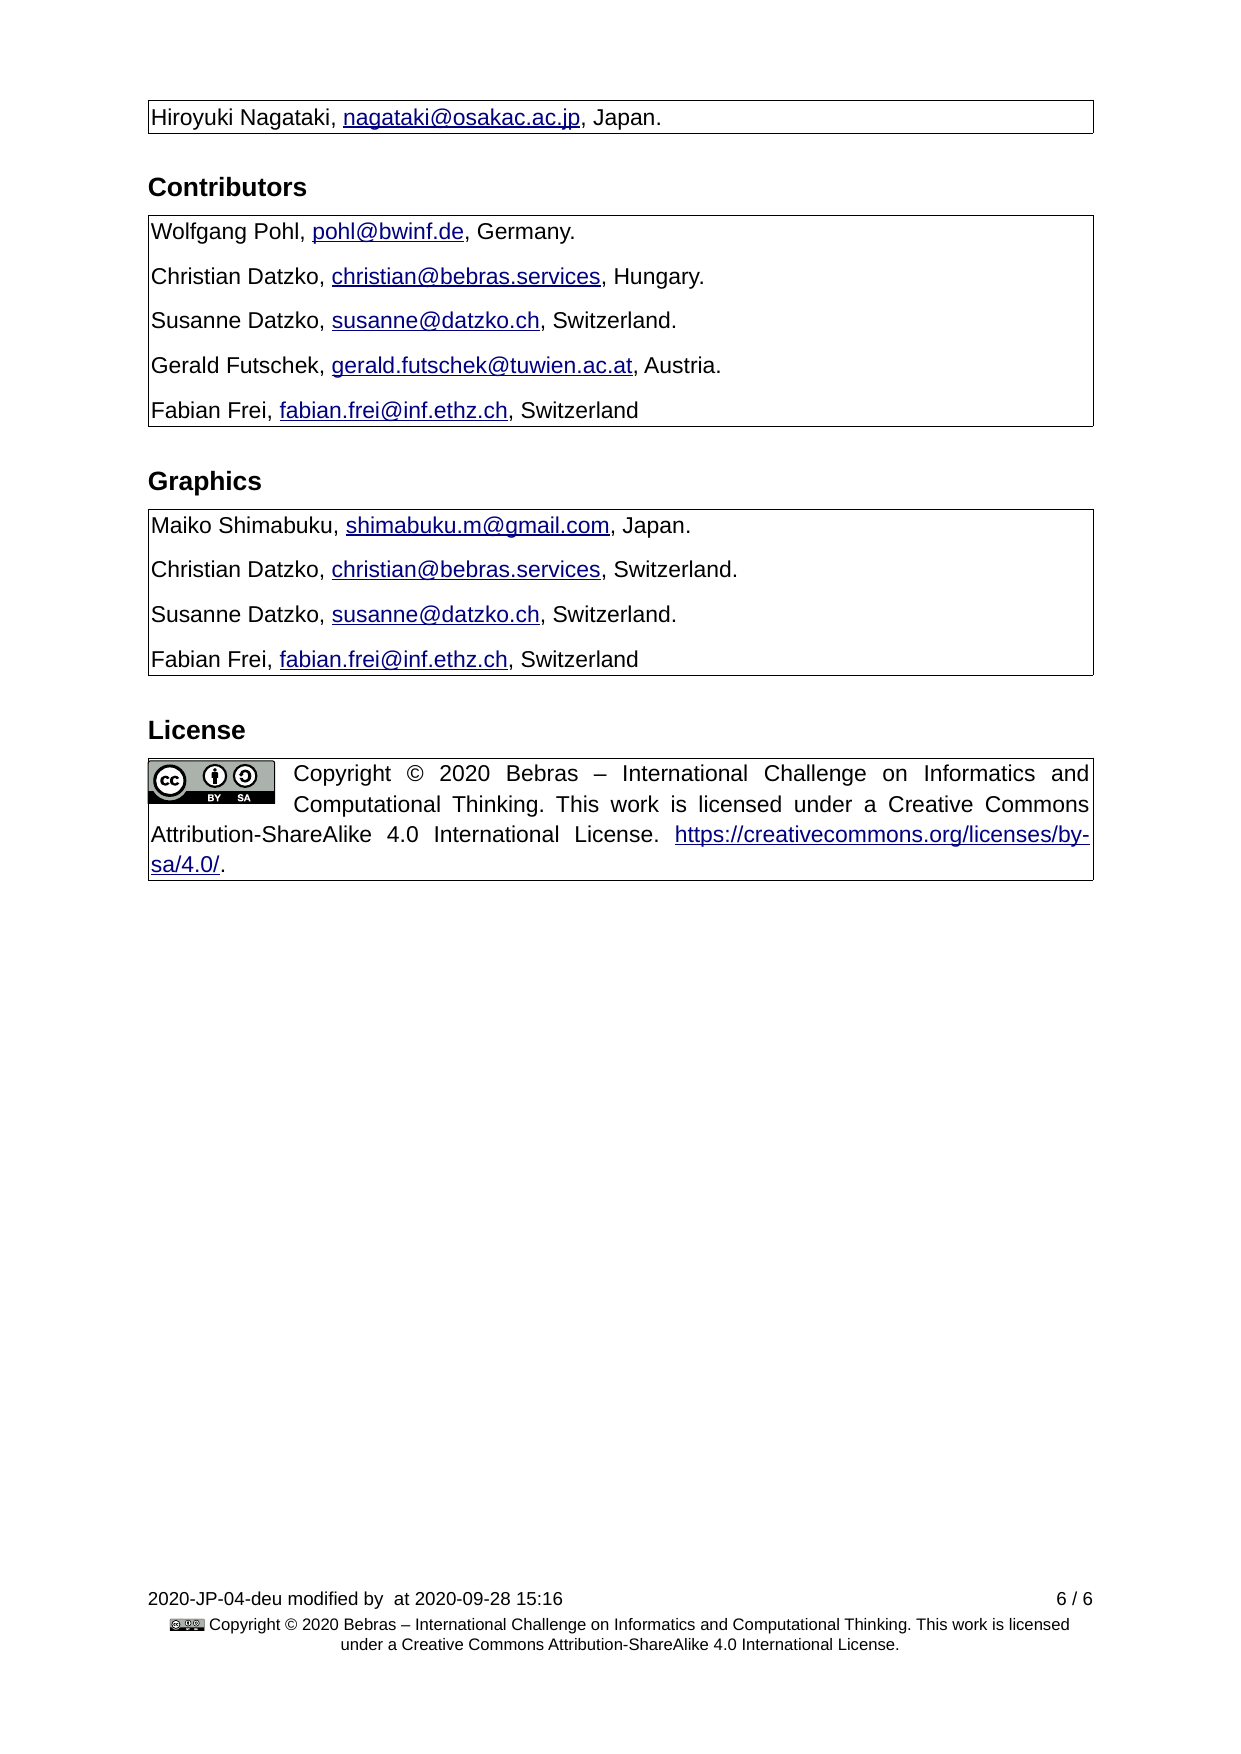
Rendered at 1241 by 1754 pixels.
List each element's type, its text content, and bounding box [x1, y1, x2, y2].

text Christian Datzko, christian@bebras.services, Hungary. [149, 260, 1093, 289]
text Susanne Datzko, susanne@datzko.ch, Switzerland. [149, 598, 1093, 627]
subtitle Graphics [148, 466, 1093, 496]
text Hiroyuki Nagataki, nagataki@osakac.ac.jp, Japan. [149, 101, 1093, 133]
text Fabian Frei, fabian.frei@inf.ethz.ch, Switzerland [149, 394, 1093, 426]
text Gerald Futschek, gerald.futschek@tuwien.ac.at, Austria. [149, 349, 1093, 379]
text Susanne Datzko, susanne@datzko.ch, Switzerland. [149, 304, 1093, 334]
subtitle Contributors [148, 172, 1093, 202]
text Copyright © 2020 Bebras – International Challenge on Informatics and Computational Thinking. This work is licensed under a Creative Commons Attribution-ShareAlike 4.0 International License. https://creativecommons.org/licenses/by-sa/4.0/. [149, 759, 1093, 880]
text Christian Datzko, christian@bebras.services, Switzerland. [149, 553, 1093, 583]
text Fabian Frei, fabian.frei@inf.ethz.ch, Switzerland [149, 643, 1093, 675]
subtitle License [148, 714, 1093, 745]
text Wolfgang Pohl, pohl@bwinf.de, Germany. [149, 216, 1093, 244]
text Maiko Shimabuku, shimabuku.m@gmail.com, Japan. [149, 510, 1093, 538]
